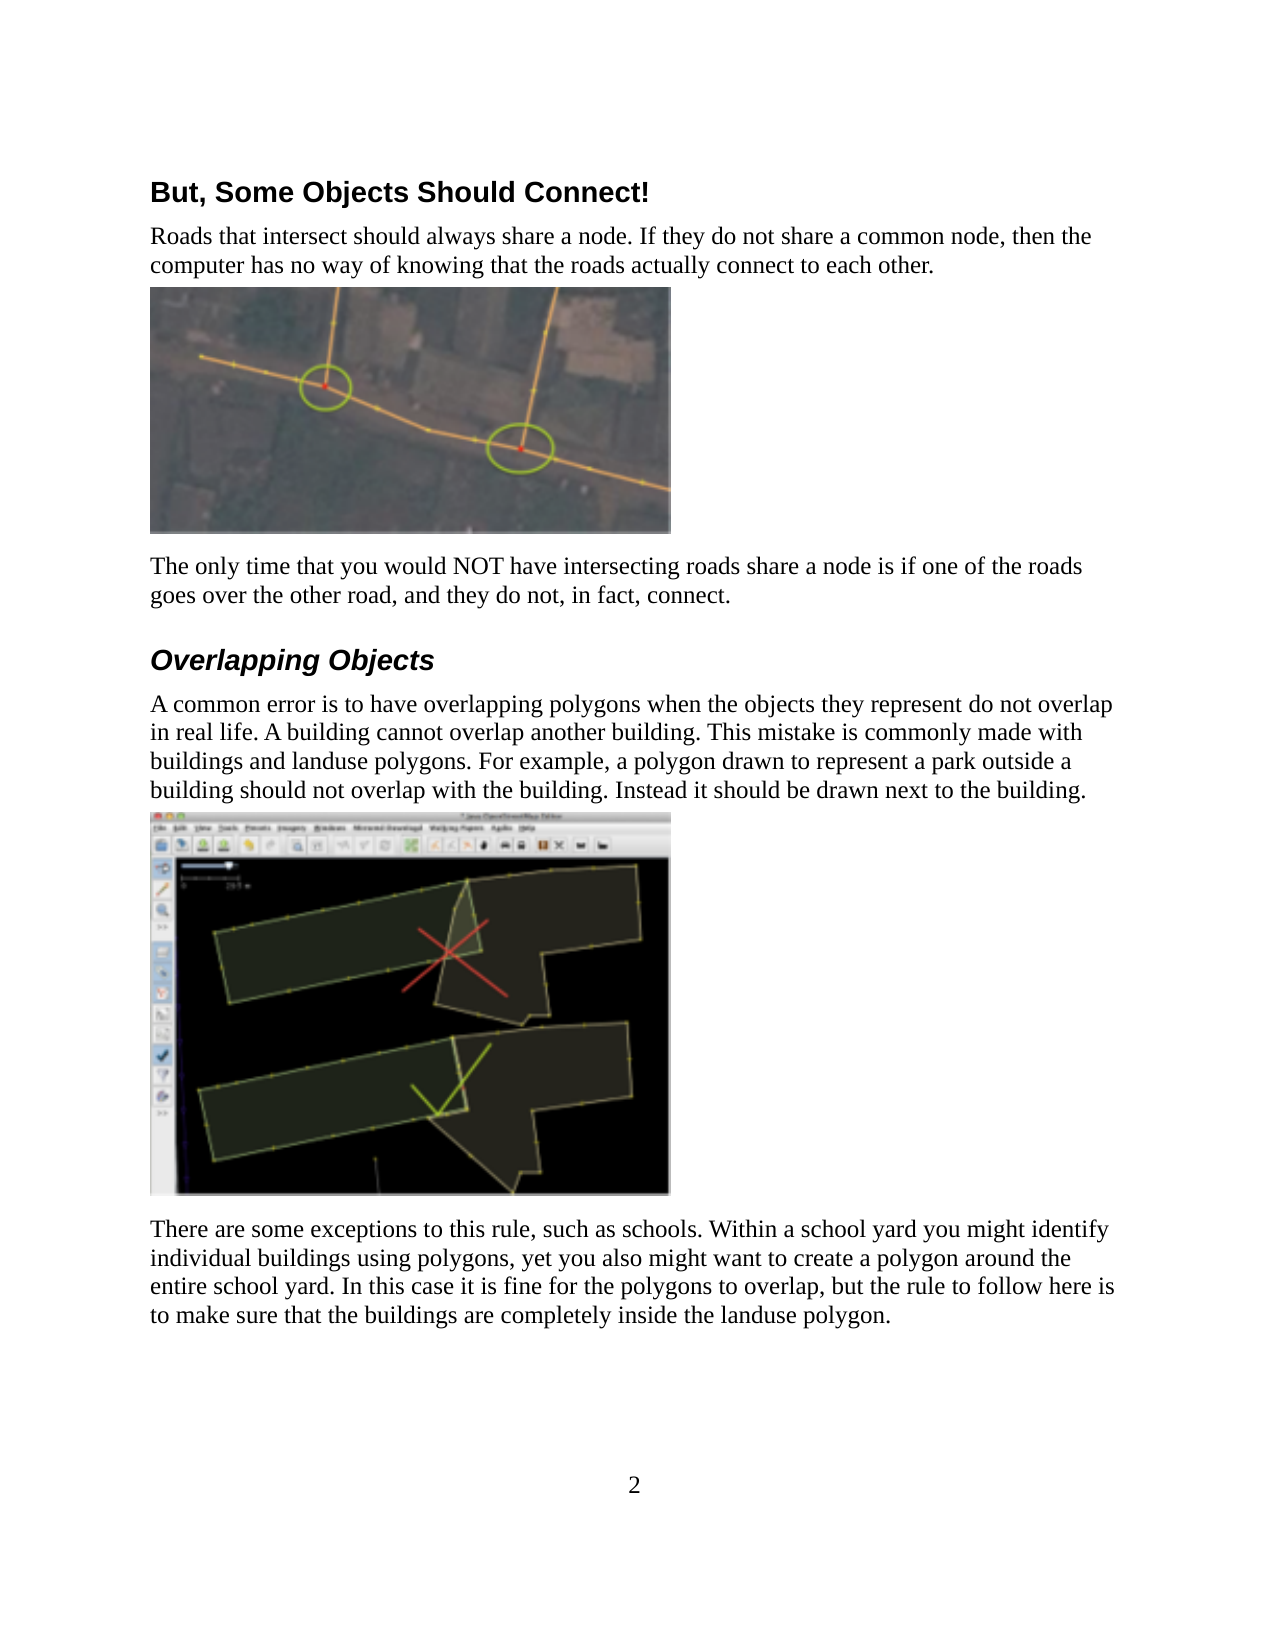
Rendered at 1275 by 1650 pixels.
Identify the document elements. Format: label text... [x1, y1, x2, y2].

text There are some exceptions to this rule, such as schools. Within a school yard you might identify individual buildings using polygons, yet you also might want to create a polygon around the entire school yard. In this case it is fine for the polygons to overlap, but the rule to follow here is to make sure that the buildings are completely inside the landuse polygon. [150, 1214, 1125, 1329]
picture [150, 812, 671, 1196]
text Roads that intersect should always share a node. If they do not share a common node, then the computer has no way of knowing that the roads actually connect to each other. [150, 221, 1125, 278]
subtitle But, Some Objects Should Connect! [150, 175, 1125, 208]
text A common error is to have overlapping polygons when the objects they represent do not overlap in real life. A building cannot overlap another building. This mistake is commonly made with buildings and landuse polygons. For example, a polygon drawn to represent a park outside a building should not overlap with the building. Instead it should be drawn next to the building. [150, 689, 1125, 804]
subtitle Overlapping Objects [150, 643, 1125, 676]
picture [150, 287, 671, 534]
text The only time that you would NOT have intersecting roads share a node is if one of the roads goes over the other road, and they do not, in fact, connect. [150, 551, 1125, 609]
